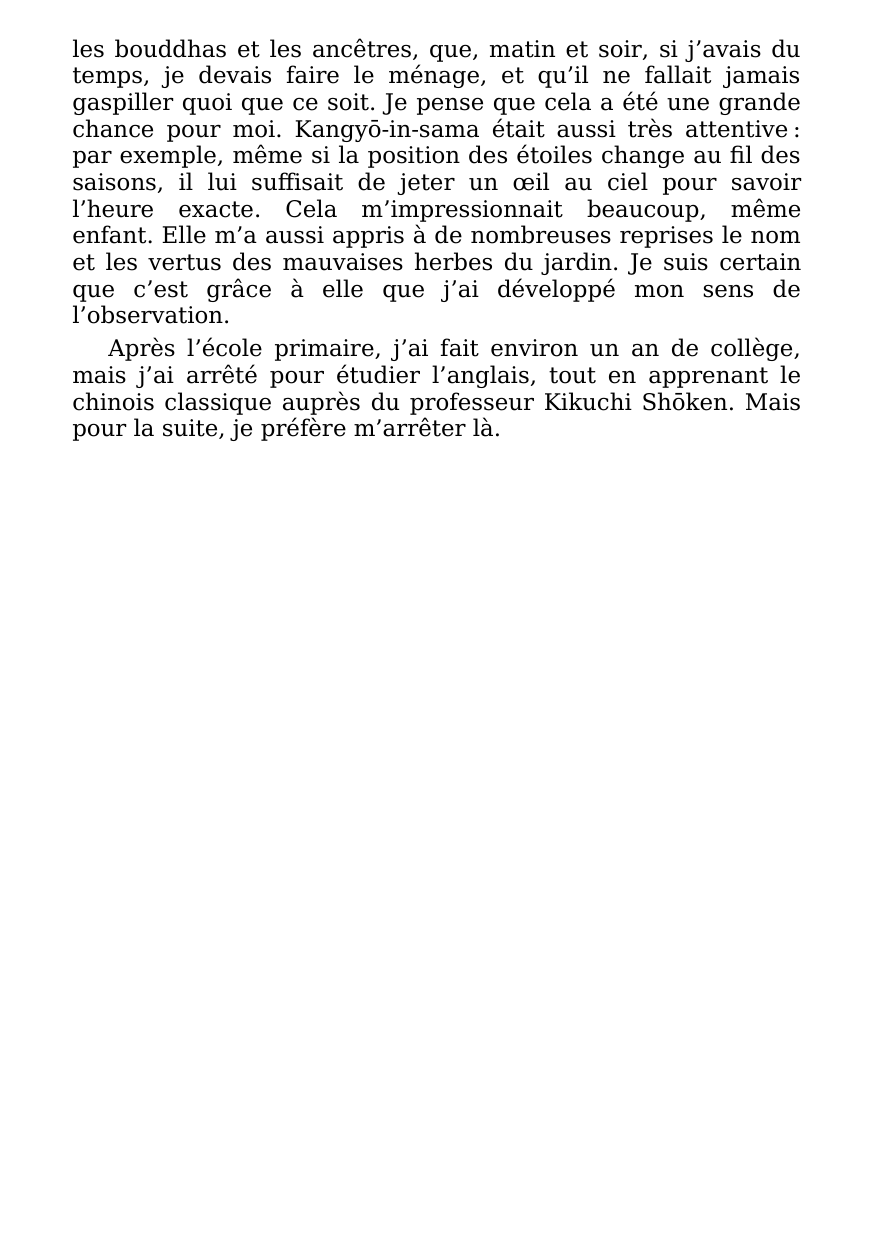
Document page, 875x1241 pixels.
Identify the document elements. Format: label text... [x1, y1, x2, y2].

text Après l’école primaire, j’ai fait environ un an de collège, mais j’ai arrêté pour étudier l’anglais, tout en apprenant le chinois classique auprès du professeur Kikuchi Shōken. Mais pour la suite, je préfère m’arrêter là. [72, 335, 802, 442]
text les bouddhas et les ancêtres, que, matin et soir, si j’avais du temps, je devais faire le ménage, et qu’il ne fallait jamais gaspiller quoi que ce soit. Je pense que cela a été une grande chance pour moi. Kangyō-in-sama était aussi très attentive : par exemple, même si la position des étoiles change au fil des saisons, il lui suffisait de jeter un œil au ciel pour savoir l’heure exacte. Cela m’impressionnait beaucoup, même enfant. Elle m’a aussi appris à de nombreuses reprises le nom et les vertus des mauvaises herbes du jardin. Je suis certain que c’est grâce à elle que j’ai développé mon sens de l’observation. [72, 36, 802, 329]
